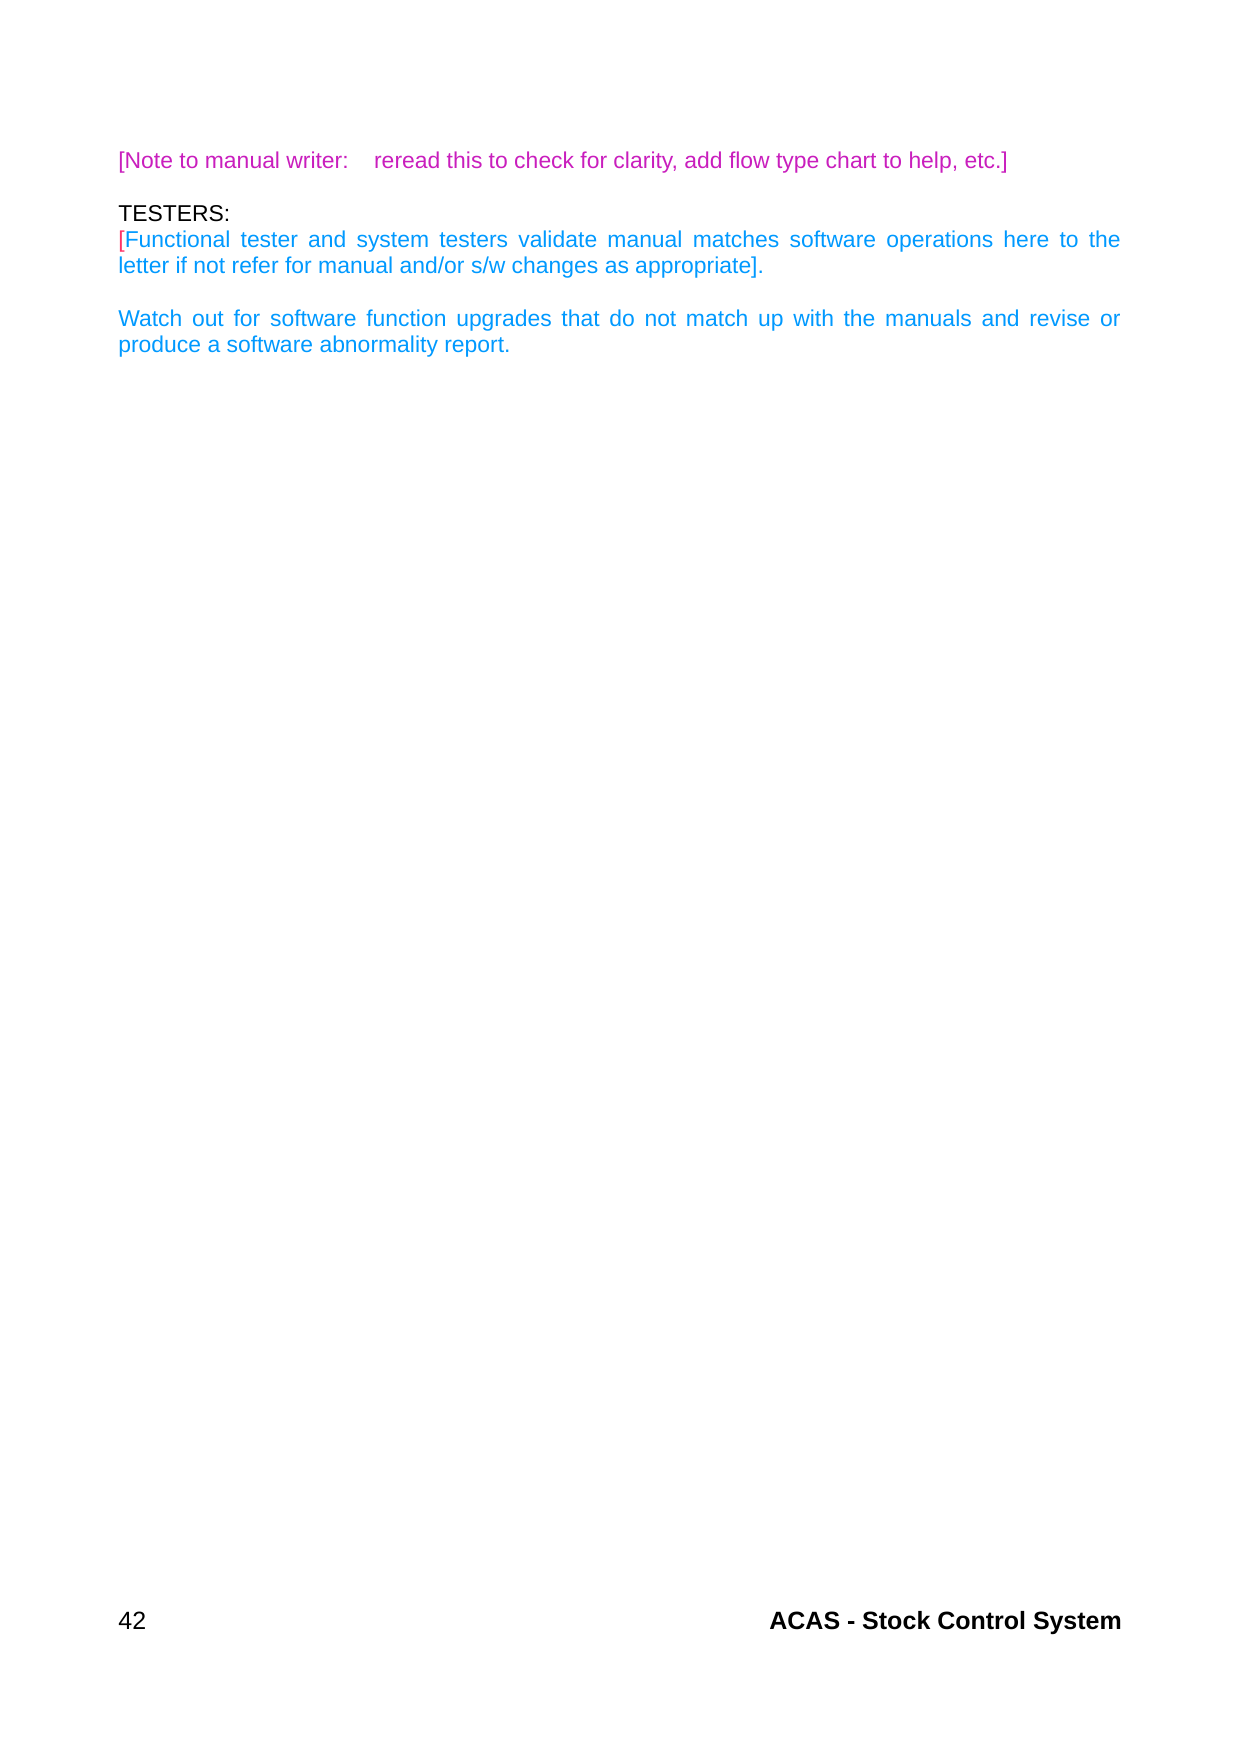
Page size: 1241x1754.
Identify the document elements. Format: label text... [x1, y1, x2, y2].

text [Note to manual writer: reread this to check for clarity, add flow type chart to help, etc.] [118, 147, 1122, 173]
text [Functional tester and system testers validate manual matches software operations here to the letter if not refer for manual and/or s/w changes as appropriate]. [118, 226, 1122, 279]
text TESTERS: [118, 199, 1122, 226]
text Watch out for software function upgrades that do not match up with the manuals and revise or produce a software abnormality report. [118, 305, 1122, 358]
